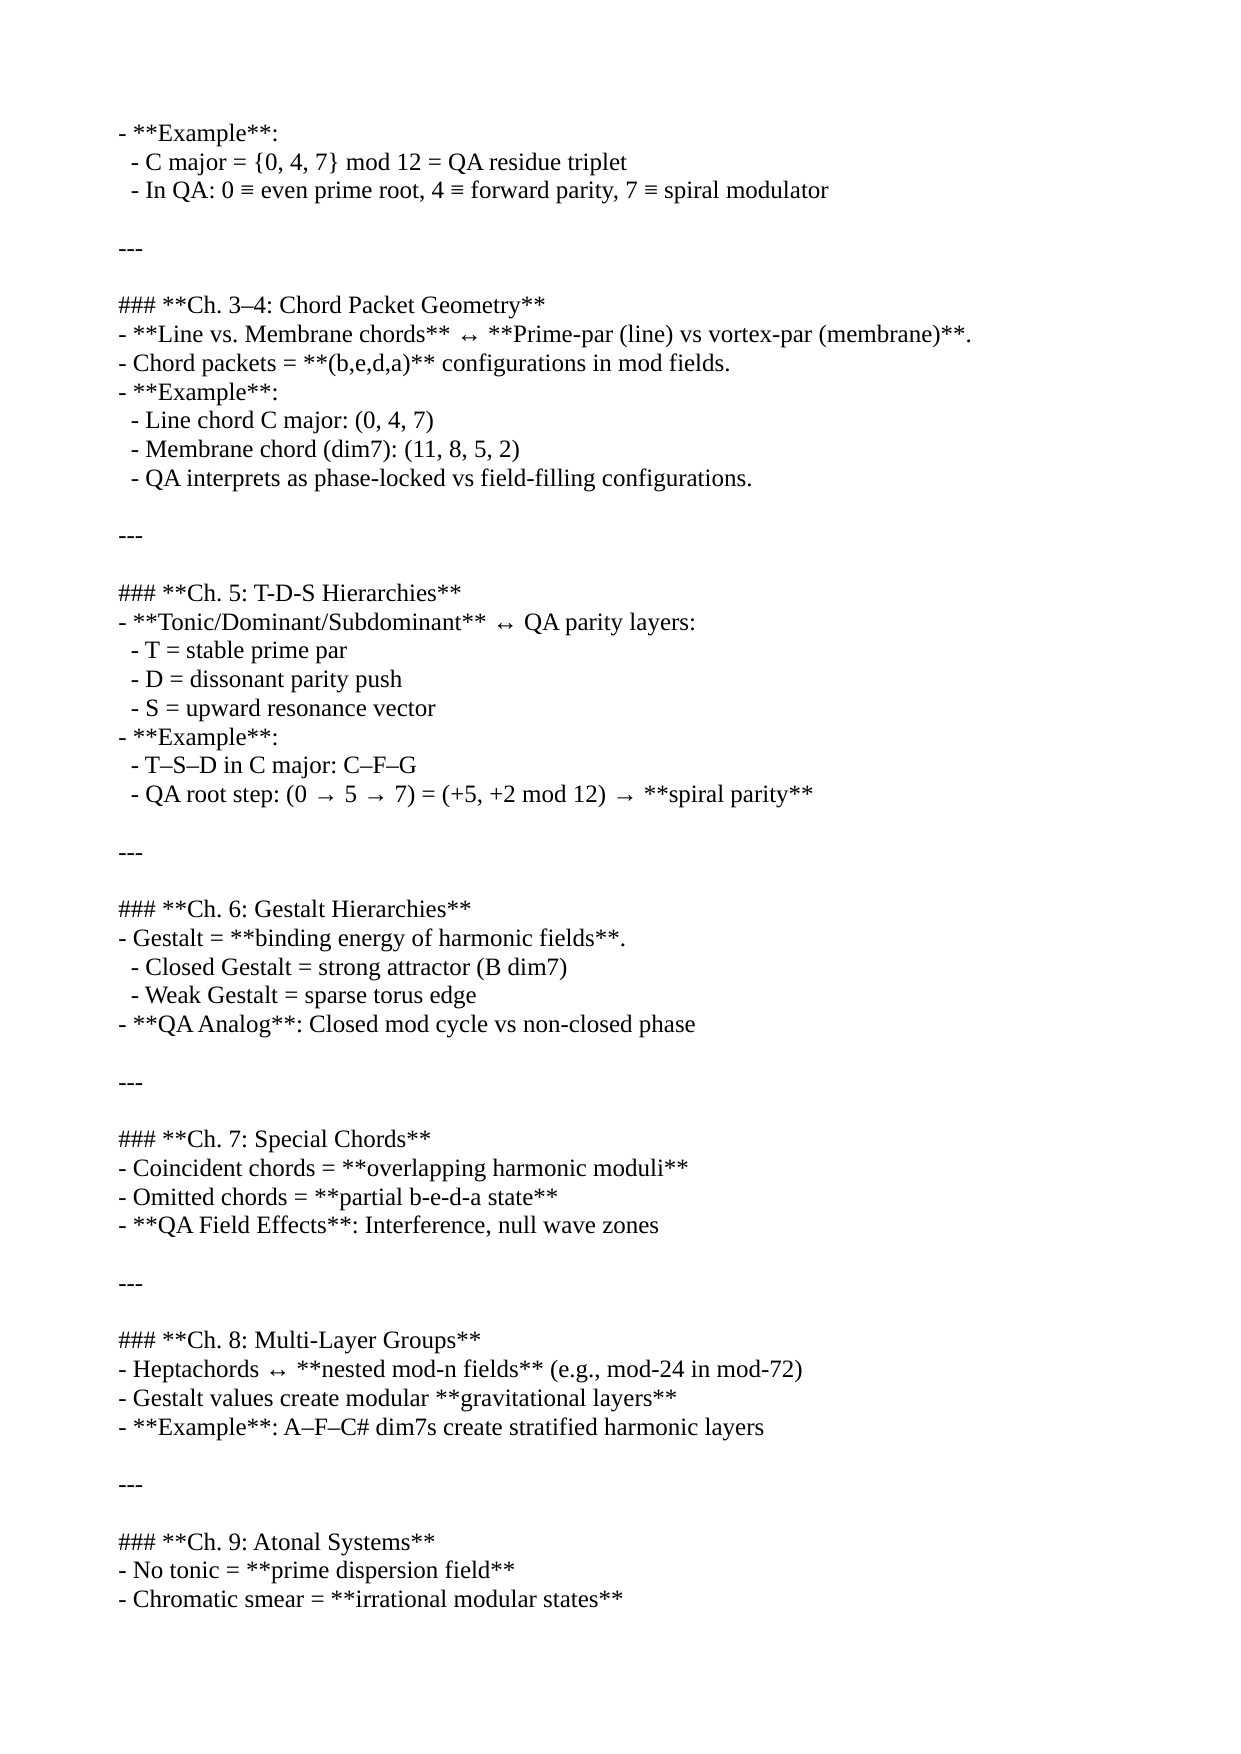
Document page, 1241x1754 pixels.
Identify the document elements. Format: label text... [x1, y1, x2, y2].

text - QA root step: (0 → 5 → 7) = (+5, +2 mod 12) → **spiral parity** [118, 779, 1122, 808]
text - No tonic = **prime dispersion field** [118, 1556, 1122, 1584]
text - D = dissonant parity push [118, 664, 1122, 693]
text - **Line vs. Membrane chords** ↔ **Prime-par (line) vs vortex-par (membrane)**. [118, 319, 1122, 348]
text - **Example**: A–F–C# dim7s create stratified harmonic layers [118, 1412, 1122, 1441]
text ### **Ch. 3–4: Chord Packet Geometry** [118, 291, 1122, 319]
text - T = stable prime par [118, 636, 1122, 664]
text --- [118, 521, 1122, 549]
text - Chord packets = **(b,e,d,a)** configurations in mod fields. [118, 348, 1122, 377]
text - C major = {0, 4, 7} mod 12 = QA residue triplet [118, 147, 1122, 176]
text --- [118, 233, 1122, 262]
text --- [118, 1067, 1122, 1096]
text - Omitted chords = **partial b-e-d-a state** [118, 1182, 1122, 1211]
text - **Example**: [118, 118, 1122, 147]
text - **Tonic/Dominant/Subdominant** ↔ QA parity layers: [118, 607, 1122, 636]
text - Closed Gestalt = strong attractor (B dim7) [118, 952, 1122, 981]
text ### **Ch. 9: Atonal Systems** [118, 1527, 1122, 1556]
text - **QA Analog**: Closed mod cycle vs non-closed phase [118, 1009, 1122, 1038]
text - S = upward resonance vector [118, 693, 1122, 722]
text ### **Ch. 5: T-D-S Hierarchies** [118, 578, 1122, 607]
text --- [118, 837, 1122, 866]
text - Weak Gestalt = sparse torus edge [118, 981, 1122, 1009]
text - **QA Field Effects**: Interference, null wave zones [118, 1211, 1122, 1239]
text --- [118, 1268, 1122, 1297]
text ### **Ch. 6: Gestalt Hierarchies** [118, 894, 1122, 923]
text - T–S–D in C major: C–F–G [118, 751, 1122, 779]
text - QA interprets as phase-locked vs field-filling configurations. [118, 463, 1122, 492]
text - Heptachords ↔ **nested mod-n fields** (e.g., mod-24 in mod-72) [118, 1354, 1122, 1383]
text ### **Ch. 7: Special Chords** [118, 1124, 1122, 1153]
text - Gestalt = **binding energy of harmonic fields**. [118, 923, 1122, 952]
text - In QA: 0 ≡ even prime root, 4 ≡ forward parity, 7 ≡ spiral modulator [118, 176, 1122, 204]
text ### **Ch. 8: Multi-Layer Groups** [118, 1326, 1122, 1354]
text - Gestalt values create modular **gravitational layers** [118, 1383, 1122, 1412]
text --- [118, 1469, 1122, 1498]
text - Membrane chord (dim7): (11, 8, 5, 2) [118, 434, 1122, 463]
text - Coincident chords = **overlapping harmonic moduli** [118, 1153, 1122, 1182]
text - Line chord C major: (0, 4, 7) [118, 406, 1122, 434]
text - **Example**: [118, 377, 1122, 406]
text - Chromatic smear = **irrational modular states** [118, 1584, 1122, 1613]
text - **Example**: [118, 722, 1122, 751]
